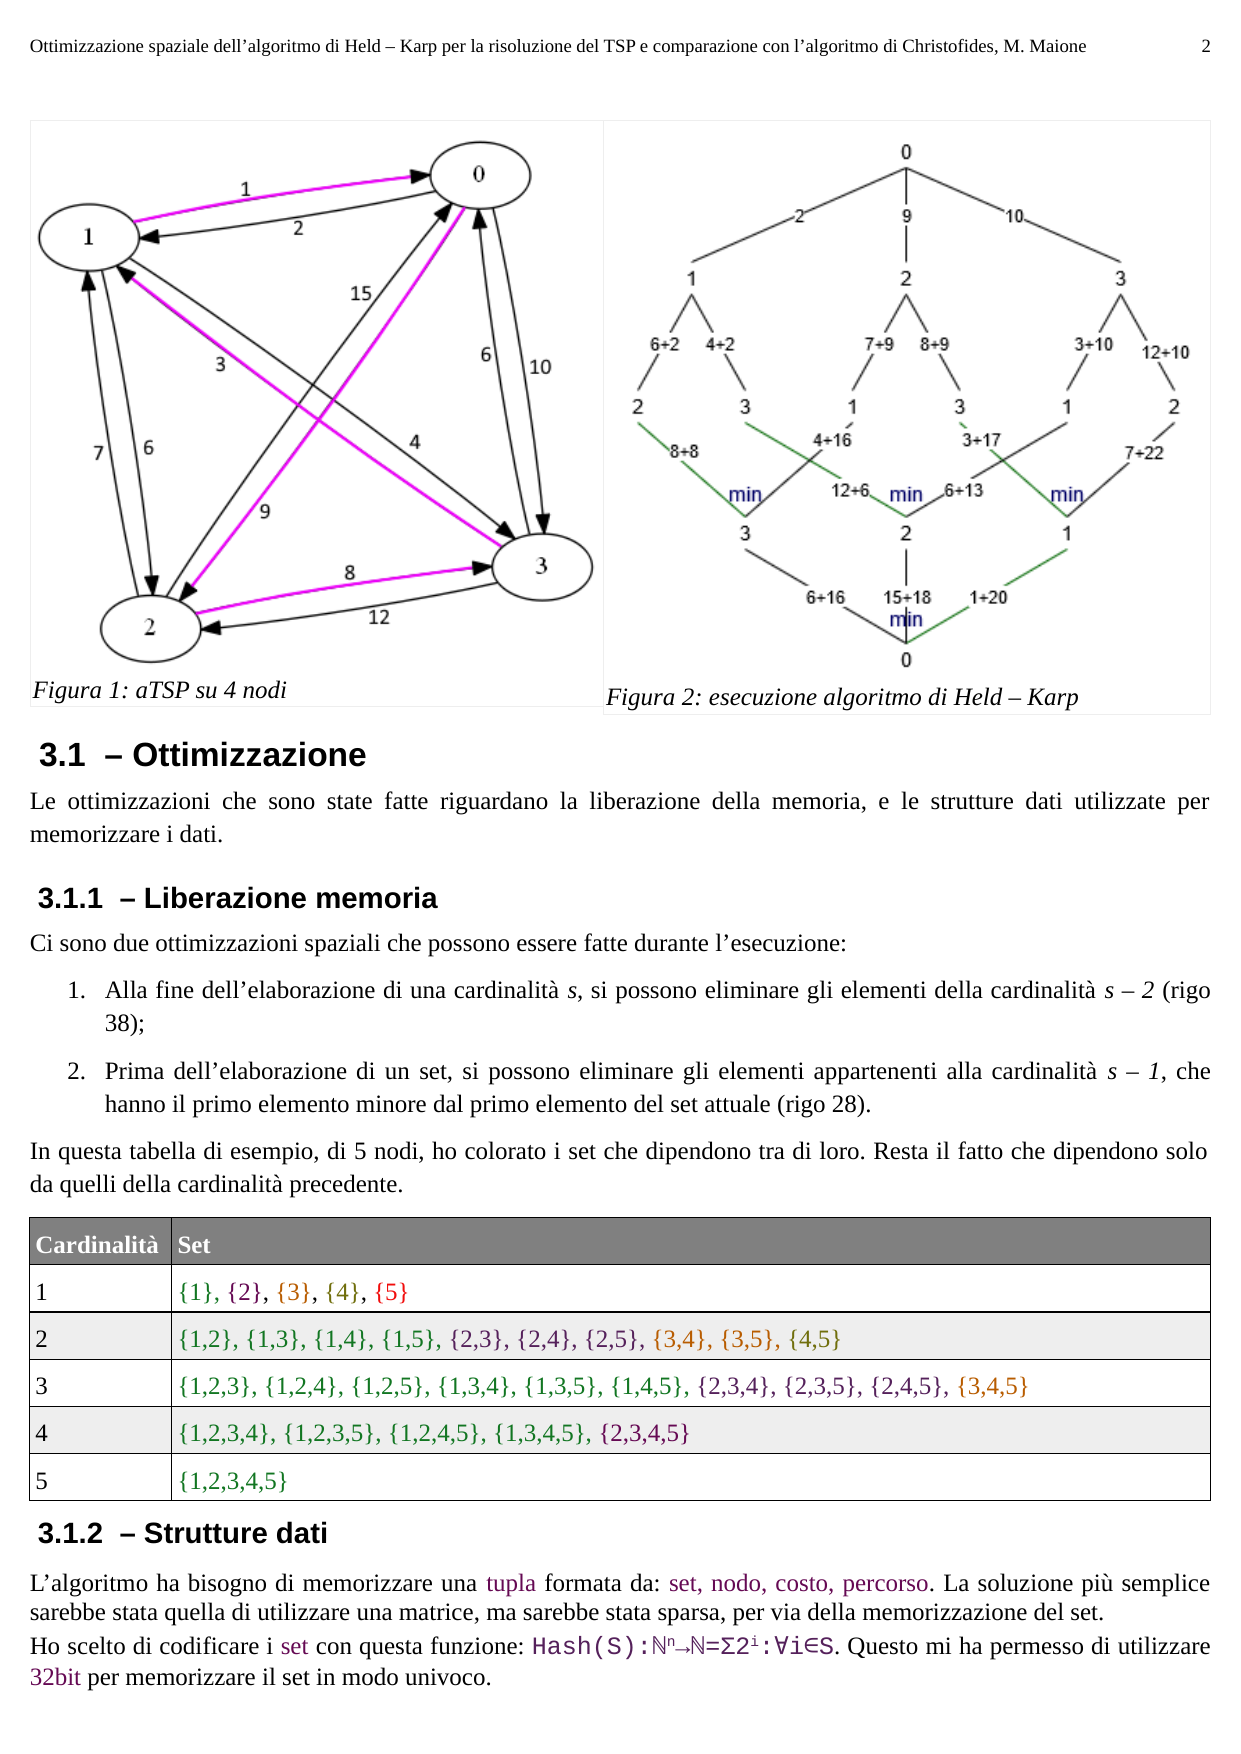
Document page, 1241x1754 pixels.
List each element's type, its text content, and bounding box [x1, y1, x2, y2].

table_header [30, 114, 603, 120]
subtitle Liberazione memoria [29, 881, 1211, 915]
table_header [30, 707, 603, 714]
table_cell 1 [30, 1265, 171, 1311]
list Prima dell’elaborazione di un set, si possono eliminare gli elementi appartenenti alla cardinalità s – 1, che hanno il primo elemento minore dal primo elemento del set attuale (rigo 28). [67, 1056, 1211, 1118]
list Alla fine dell’elaborazione di una cardinalità s, si possono eliminare gli elementi della cardinalità s – 2 (rigo 38); [67, 975, 1211, 1037]
table_header [603, 114, 1211, 120]
table_cell {1}, {2}, {3}, {4}, {5} [172, 1265, 1210, 1311]
text Ho scelto di codificare i set con questa funzione: Hash(S):ℕn→ℕ=Σ2i:∀i∈S. Questo mi ha permesso di utilizzare 32bit per memorizzare il set in modo univoco. [29, 1631, 1211, 1691]
table_cell 5 [30, 1454, 171, 1500]
subtitle Strutture dati [29, 1516, 1211, 1549]
table_cell {1,2}, {1,3}, {1,4}, {1,5}, {2,3}, {2,4}, {2,5}, {3,4}, {3,5}, {4,5} [172, 1313, 1210, 1359]
table_cell {1,2,3,4}, {1,2,3,5}, {1,2,4,5}, {1,3,4,5}, {2,3,4,5} [172, 1407, 1210, 1453]
picture [605, 135, 1208, 677]
table_header Cardinalità [30, 1218, 171, 1264]
table_cell 3 [30, 1360, 171, 1406]
table_cell {1,2,3,4,5} [172, 1454, 1210, 1500]
table_header Set [172, 1218, 1210, 1264]
picture [32, 135, 600, 670]
table_cell {1,2,3}, {1,2,4}, {1,2,5}, {1,3,4}, {1,3,5}, {1,4,5}, {2,3,4}, {2,3,5}, {2,4,5}, {3,4,5} [172, 1360, 1210, 1406]
text L’algoritmo ha bisogno di memorizzare una tupla formata da: set, nodo, costo, percorso. La soluzione più semplice sarebbe stata quella di utilizzare una matrice, ma sarebbe stata sparsa, per via della memorizzazione del set. [29, 1568, 1211, 1626]
text In questa tabella di esempio, di 5 nodi, ho colorato i set che dipendono tra di loro. Resta il fatto che dipendono solo da quelli della cardinalità precedente. [29, 1136, 1211, 1198]
table_header [604, 121, 1210, 714]
subtitle Ottimizzazione [29, 735, 1211, 774]
text Le ottimizzazioni che sono state fatte riguardano la liberazione della memoria, e le strutture dati utilizzate per memorizzare i dati. [29, 786, 1211, 848]
table_cell 2 [30, 1313, 171, 1359]
table_header [31, 121, 603, 706]
text Ci sono due ottimizzazioni spaziali che possono essere fatte durante l’esecuzione: [29, 928, 1211, 956]
table_cell 4 [30, 1407, 171, 1453]
